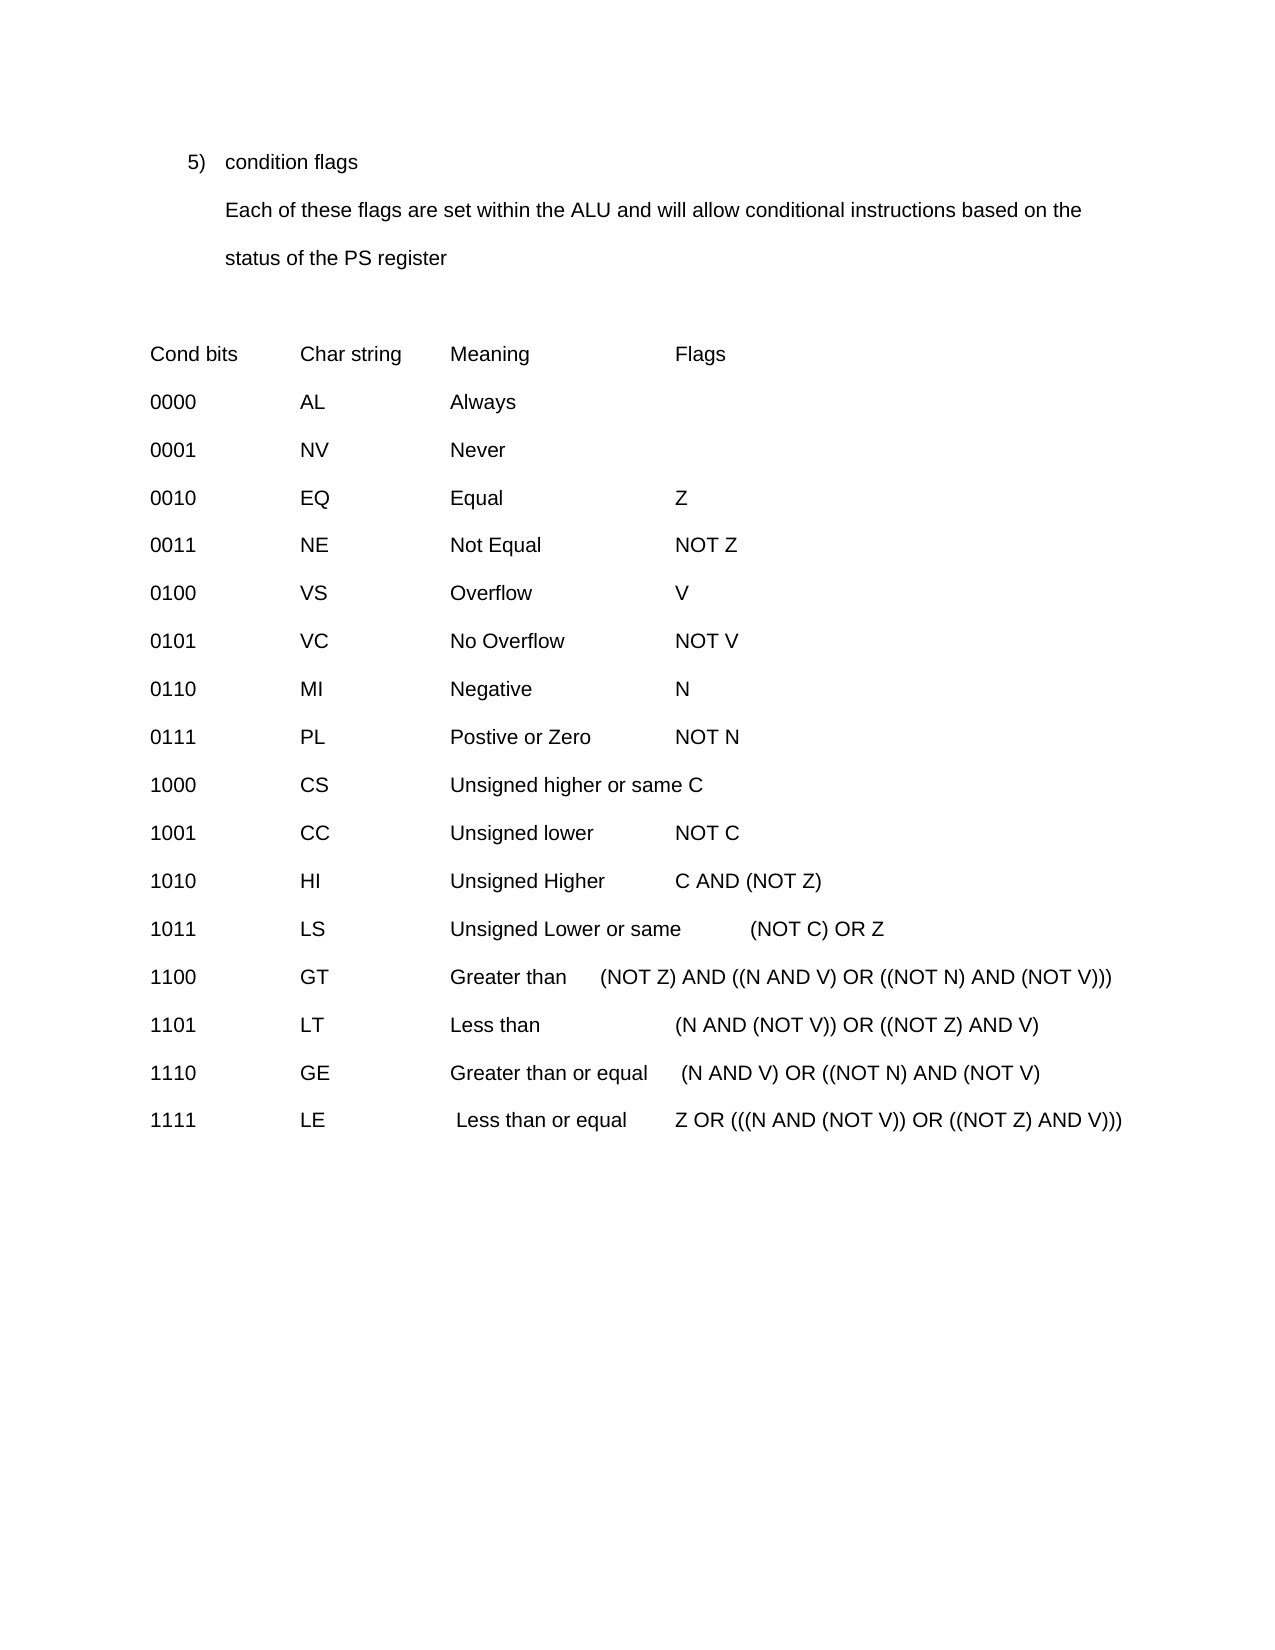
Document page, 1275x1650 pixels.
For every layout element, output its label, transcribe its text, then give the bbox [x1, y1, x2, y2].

text 0010 EQ Equal Z [150, 485, 1125, 509]
text 0011 NE Not Equal NOT Z [150, 533, 1125, 557]
text Cond bits Char string Meaning Flags [150, 342, 1125, 366]
list condition flags [187, 150, 1125, 174]
text 0111 PL Postive or Zero NOT N [150, 725, 1125, 749]
text 0000 AL Always [150, 389, 1125, 413]
text 0100 VS Overflow V [150, 581, 1125, 605]
text 1111 LE Less than or equal Z OR (((N AND (NOT V)) OR ((NOT Z) AND V))) [150, 1108, 1125, 1132]
text 1001 CC Unsigned lower NOT C [150, 821, 1125, 845]
text 1110 GE Greater than or equal (N AND V) OR ((NOT N) AND (NOT V) [150, 1060, 1125, 1084]
text 1010 HI Unsigned Higher C AND (NOT Z) [150, 869, 1125, 893]
text 0110 MI Negative N [150, 677, 1125, 701]
text 0101 VC No Overflow NOT V [150, 629, 1125, 653]
text 1100 GT Greater than (NOT Z) AND ((N AND V) OR ((NOT N) AND (NOT V))) 1101 LT Less than (N AND (NOT V)) OR ((NOT Z) AND V) [150, 964, 1125, 1036]
list Each of these flags are set within the ALU and will allow conditional instructions based on the status of the PS register [187, 198, 1125, 270]
text 1000 CS Unsigned higher or same C [150, 773, 1125, 797]
text 1011 LS Unsigned Lower or same (NOT C) OR Z [150, 917, 1125, 941]
text 0001 NV Never [150, 437, 1125, 461]
